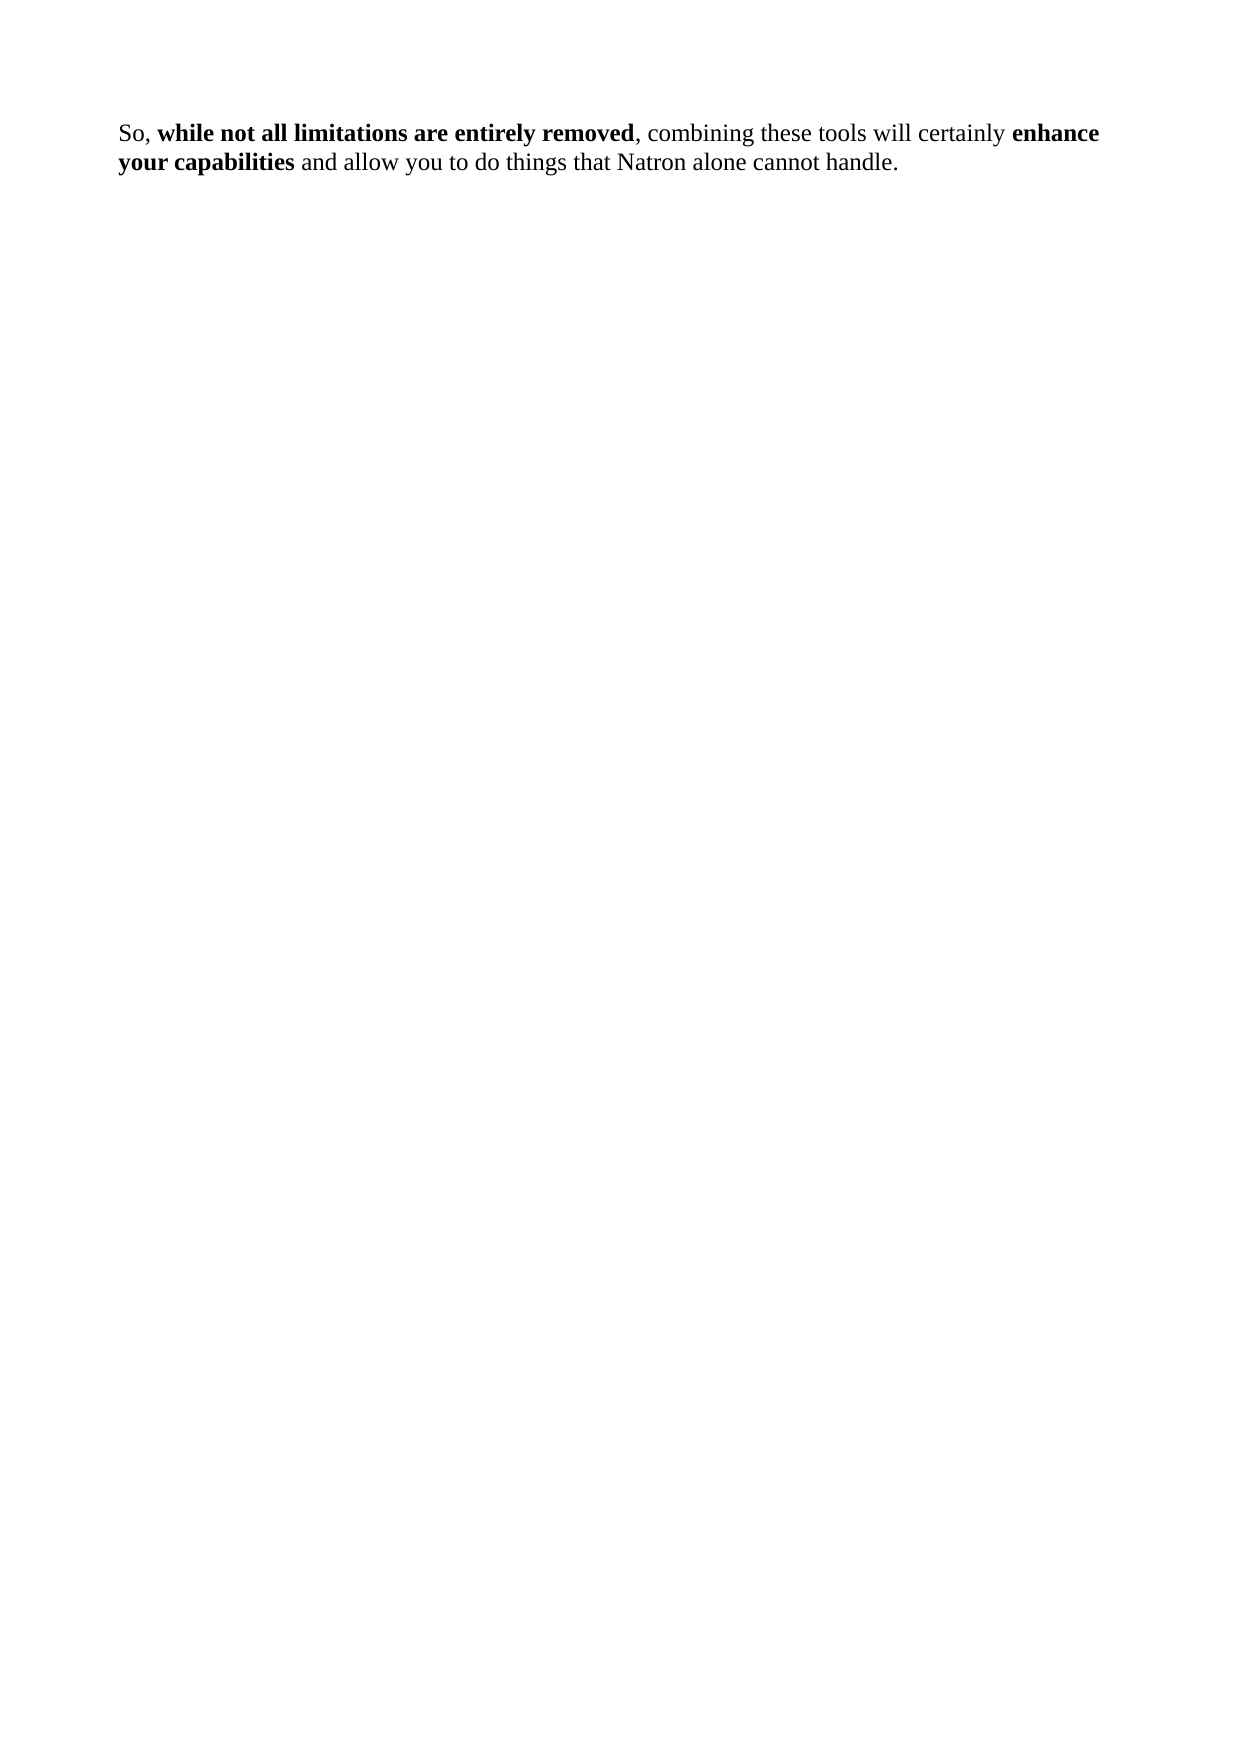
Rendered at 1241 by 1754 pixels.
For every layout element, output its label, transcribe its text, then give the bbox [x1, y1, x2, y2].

text So, while not all limitations are entirely removed, combining these tools will certainly enhance your capabilities and allow you to do things that Natron alone cannot handle. [118, 118, 1122, 176]
